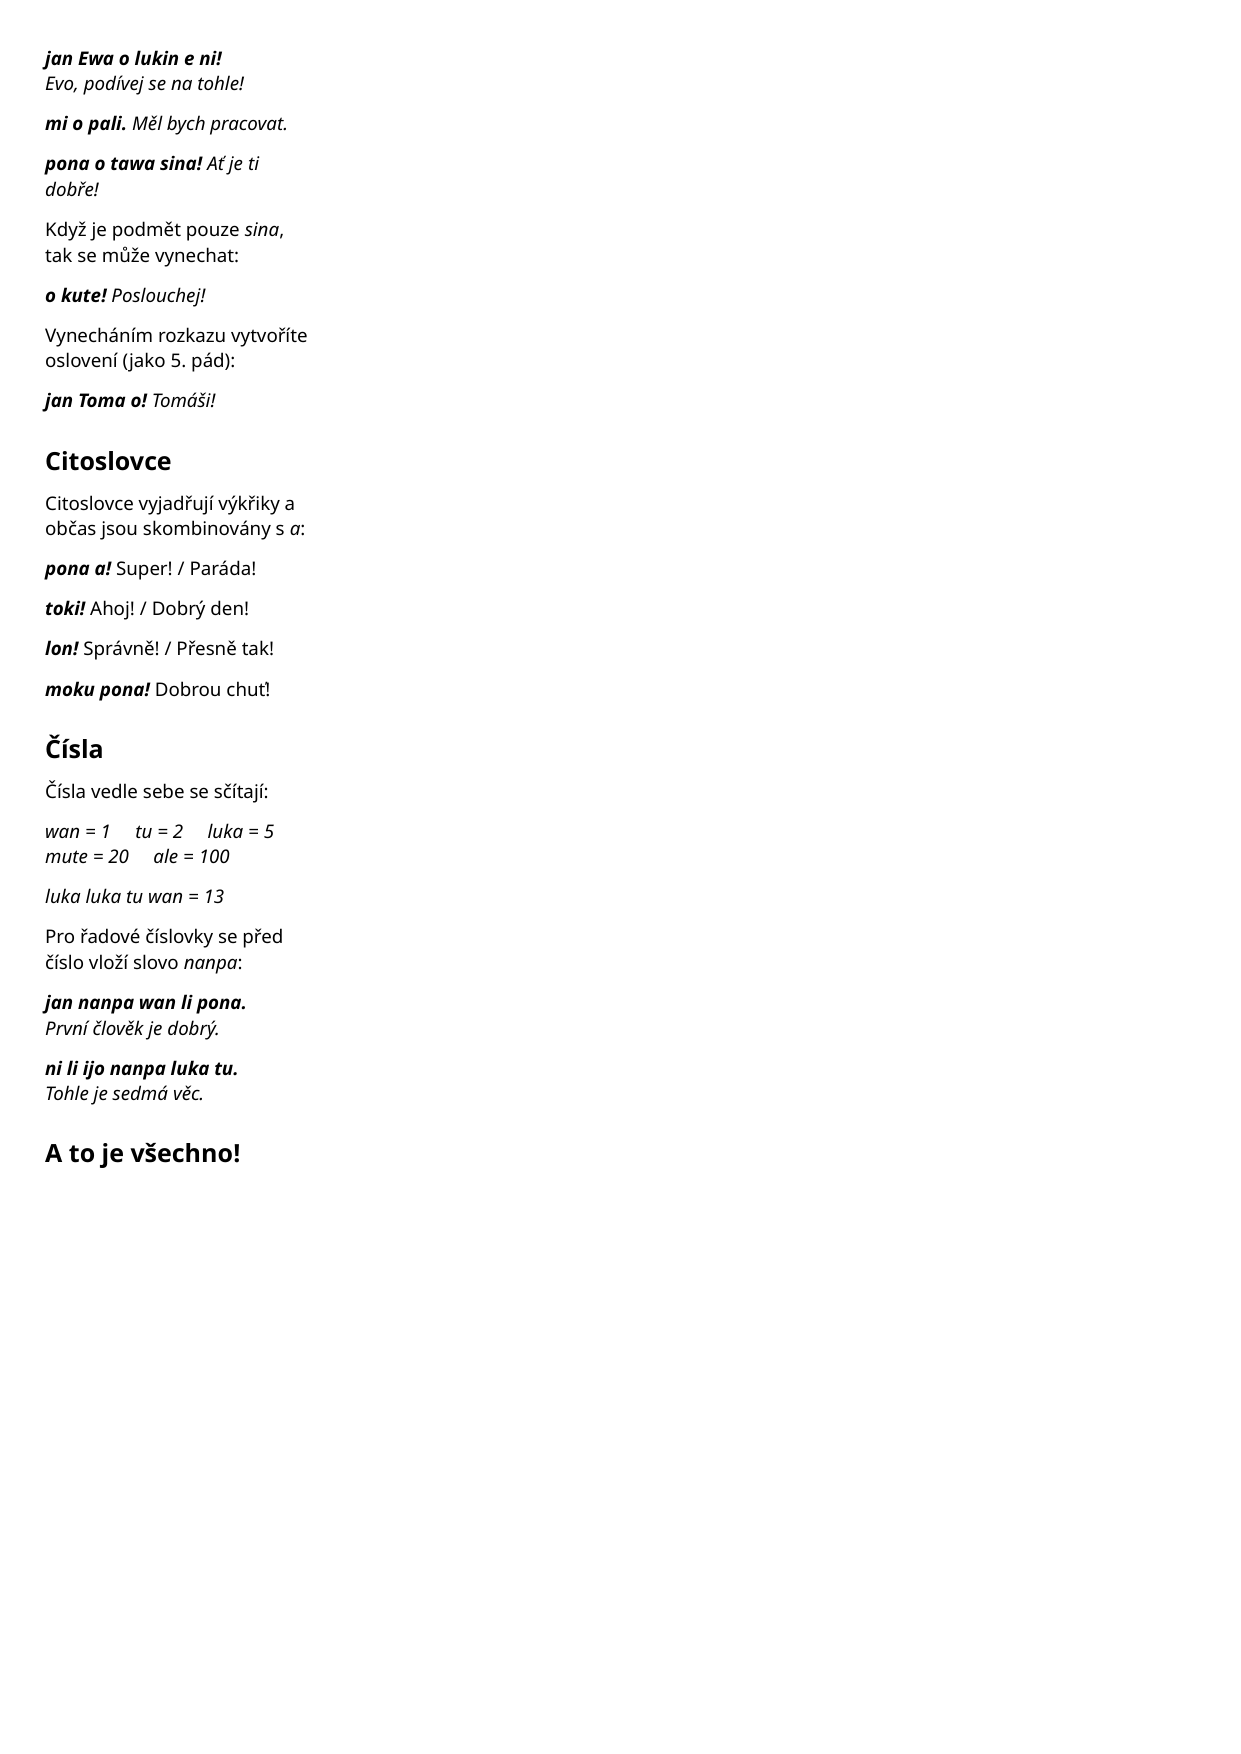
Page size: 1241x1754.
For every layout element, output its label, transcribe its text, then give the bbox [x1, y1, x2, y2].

text ni li ijo nanpa luka tu. Tohle je sedmá věc. [45, 1055, 310, 1106]
text Vynecháním rozkazu vytvoříte oslovení (jako 5. pád): [45, 322, 310, 373]
subtitle Citoslovce [45, 443, 310, 477]
text pona a! Super! / Paráda! [45, 556, 310, 581]
text o kute! Poslouchej! [45, 282, 310, 307]
text jan Ewa o lukin e ni! Evo, podívej se na tohle! [45, 45, 310, 96]
text lon! Správně! / Přesně tak! [45, 636, 310, 661]
text jan nanpa wan li pona. První člověk je dobrý. [45, 989, 310, 1041]
text moku pona! Dobrou chuť! [45, 676, 310, 701]
text Čísla vedle sebe se sčítají: [45, 778, 310, 803]
text Když je podmět pouze sina, tak se může vynechat: [45, 216, 310, 267]
text Pro řadové číslovky se před číslo vloží slovo nanpa: [45, 924, 310, 975]
subtitle A to je všechno! [45, 1136, 310, 1170]
text wan = 1 tu = 2 luka = 5 mute = 20 ale = 100 [45, 818, 310, 869]
text mi o pali. Měl bych pracovat. [45, 111, 310, 136]
text pona o tawa sina! Ať je ti dobře! [45, 151, 310, 202]
text luka luka tu wan = 13 [45, 884, 310, 909]
subtitle Čísla [45, 731, 310, 765]
text jan Toma o! Tomáši! [45, 388, 310, 413]
text Citoslovce vyjadřují výkřiky a občas jsou skombinovány s a: [45, 490, 310, 541]
text toki! Ahoj! / Dobrý den! [45, 596, 310, 621]
